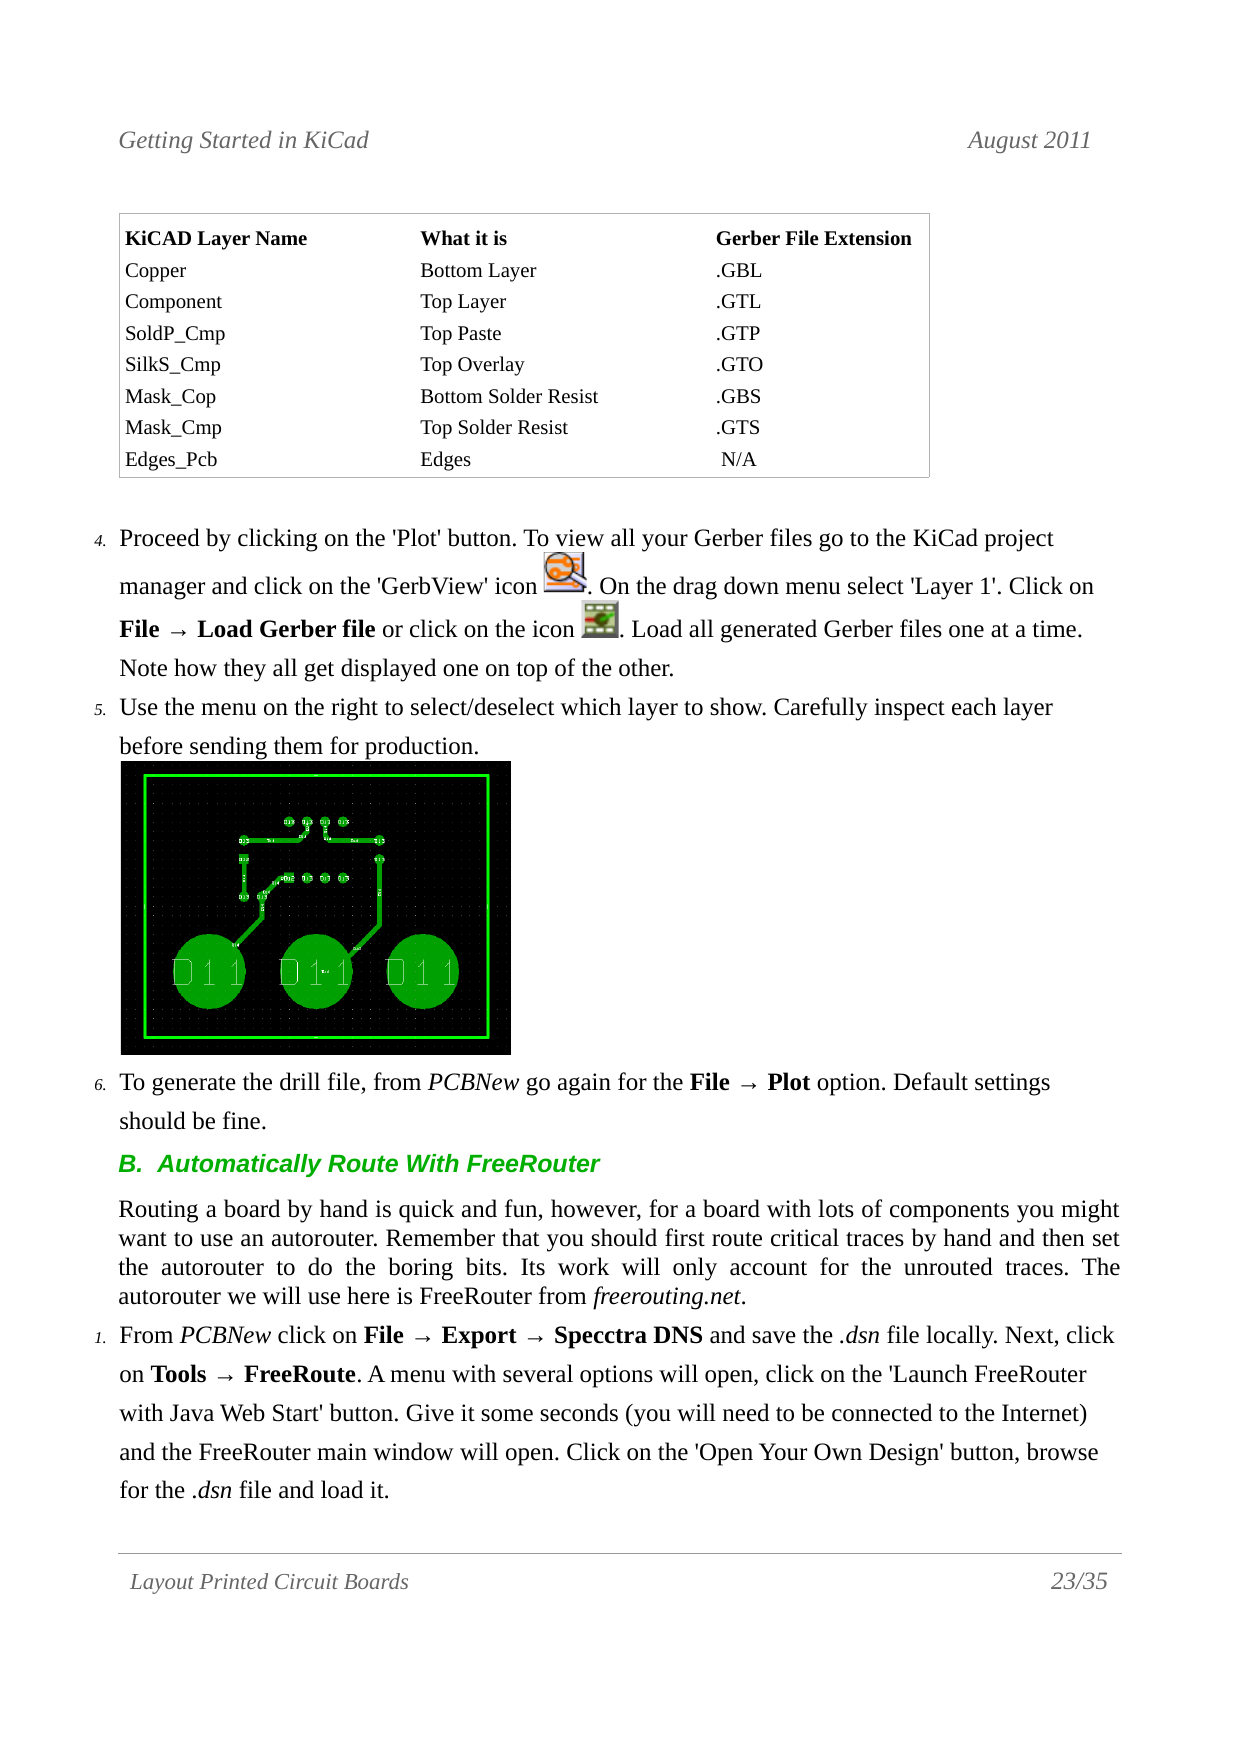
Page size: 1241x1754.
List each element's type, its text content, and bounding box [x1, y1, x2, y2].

list To generate the drill file, from PCBNew go again for the File → Plot option. Default settings should be fine. [119, 1057, 1122, 1134]
picture [581, 600, 619, 638]
subtitle Automatically Route With FreeRouter [118, 1149, 1122, 1178]
list Use the menu on the right to select/deselect which layer to show. Carefully inspect each layer before sending them for production. [119, 682, 1122, 1057]
picture [543, 552, 587, 595]
list Proceed by clicking on the 'Plot' button. To view all your Gerber files go to the KiCad project manager and click on the 'GerbView' icon . On the drag down menu select 'Layer 1'. Click on File → Load Gerber file or click on the icon . Load all generated Gerber files one at a time. Note how they all get displayed one on top of the other. [119, 513, 1122, 682]
text Routing a board by hand is quick and fun, however, for a board with lots of components you might want to use an autorouter. Remember that you should first route critical traces by hand and then set the autorouter to do the boring bits. Its work will only account for the unrouted traces. The autorouter we will use here is FreeRouter from freerouting.net. [118, 1194, 1122, 1309]
table_header KiCAD Layer Name What it is Gerber File Extension Copper Bottom Layer .GBL Component Top Layer .GTL SoldP_Cmp Top Paste .GTP SilkS_Cmp Top Overlay .GTO Mask_Cop Bottom Solder Resist .GBS Mask_Cmp Top Solder Resist .GTS Edges_Pcb Edges N/A [120, 214, 929, 477]
list From PCBNew click on File → Export → Specctra DNS and save the .dsn file locally. Next, click on Tools → FreeRoute. A menu with several options will open, click on the 'Launch FreeRouter with Java Web Start' button. Give it some seconds (you will need to be connected to the Internet) and the FreeRouter main window will open. Click on the 'Open Your Own Design' button, browse for the .dsn file and load it. [119, 1309, 1122, 1504]
